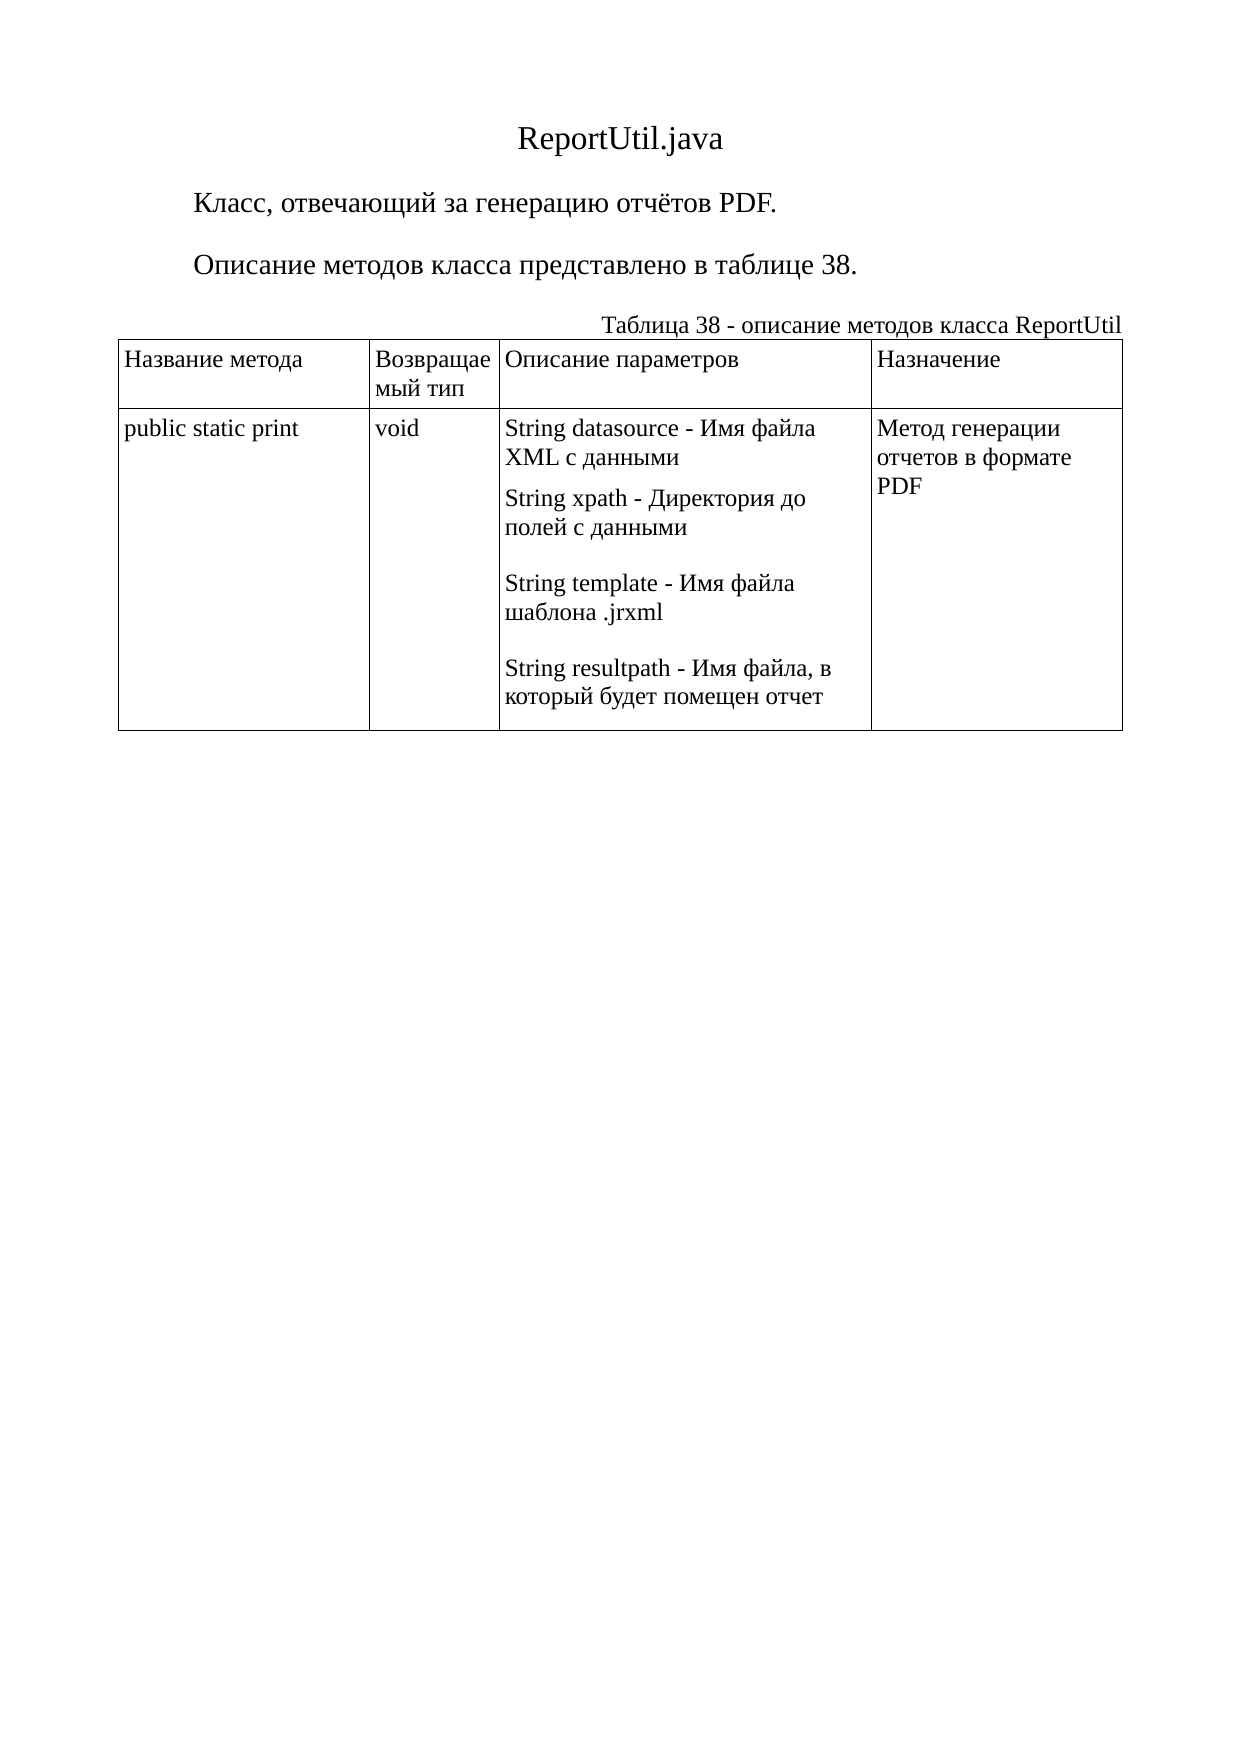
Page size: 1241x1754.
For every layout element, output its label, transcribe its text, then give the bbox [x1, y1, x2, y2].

table_header Название метода [119, 340, 369, 408]
text ReportUtil.java [118, 118, 1122, 156]
table_cell void [370, 409, 499, 730]
text Класс, отвечающий за генерацию отчётов PDF. [118, 185, 1122, 219]
table_header Назначение [872, 340, 1122, 408]
table_header Описание параметров [500, 340, 871, 408]
table_cell String datasource - Имя файла XML с данными String xpath - Директория до полей с данными String template - Имя файла шаблона .jrxml String resultpath - Имя файла, в который будет помещен отчет [500, 409, 871, 730]
text Таблица 38 - описание методов класса ReportUtil [118, 310, 1122, 338]
text Описание методов класса представлено в таблице 38. [118, 247, 1122, 281]
table_cell Метод генерации отчетов в формате PDF [872, 409, 1122, 730]
table_cell public static print [119, 409, 369, 730]
table_header Возвращаемый тип [370, 340, 499, 408]
